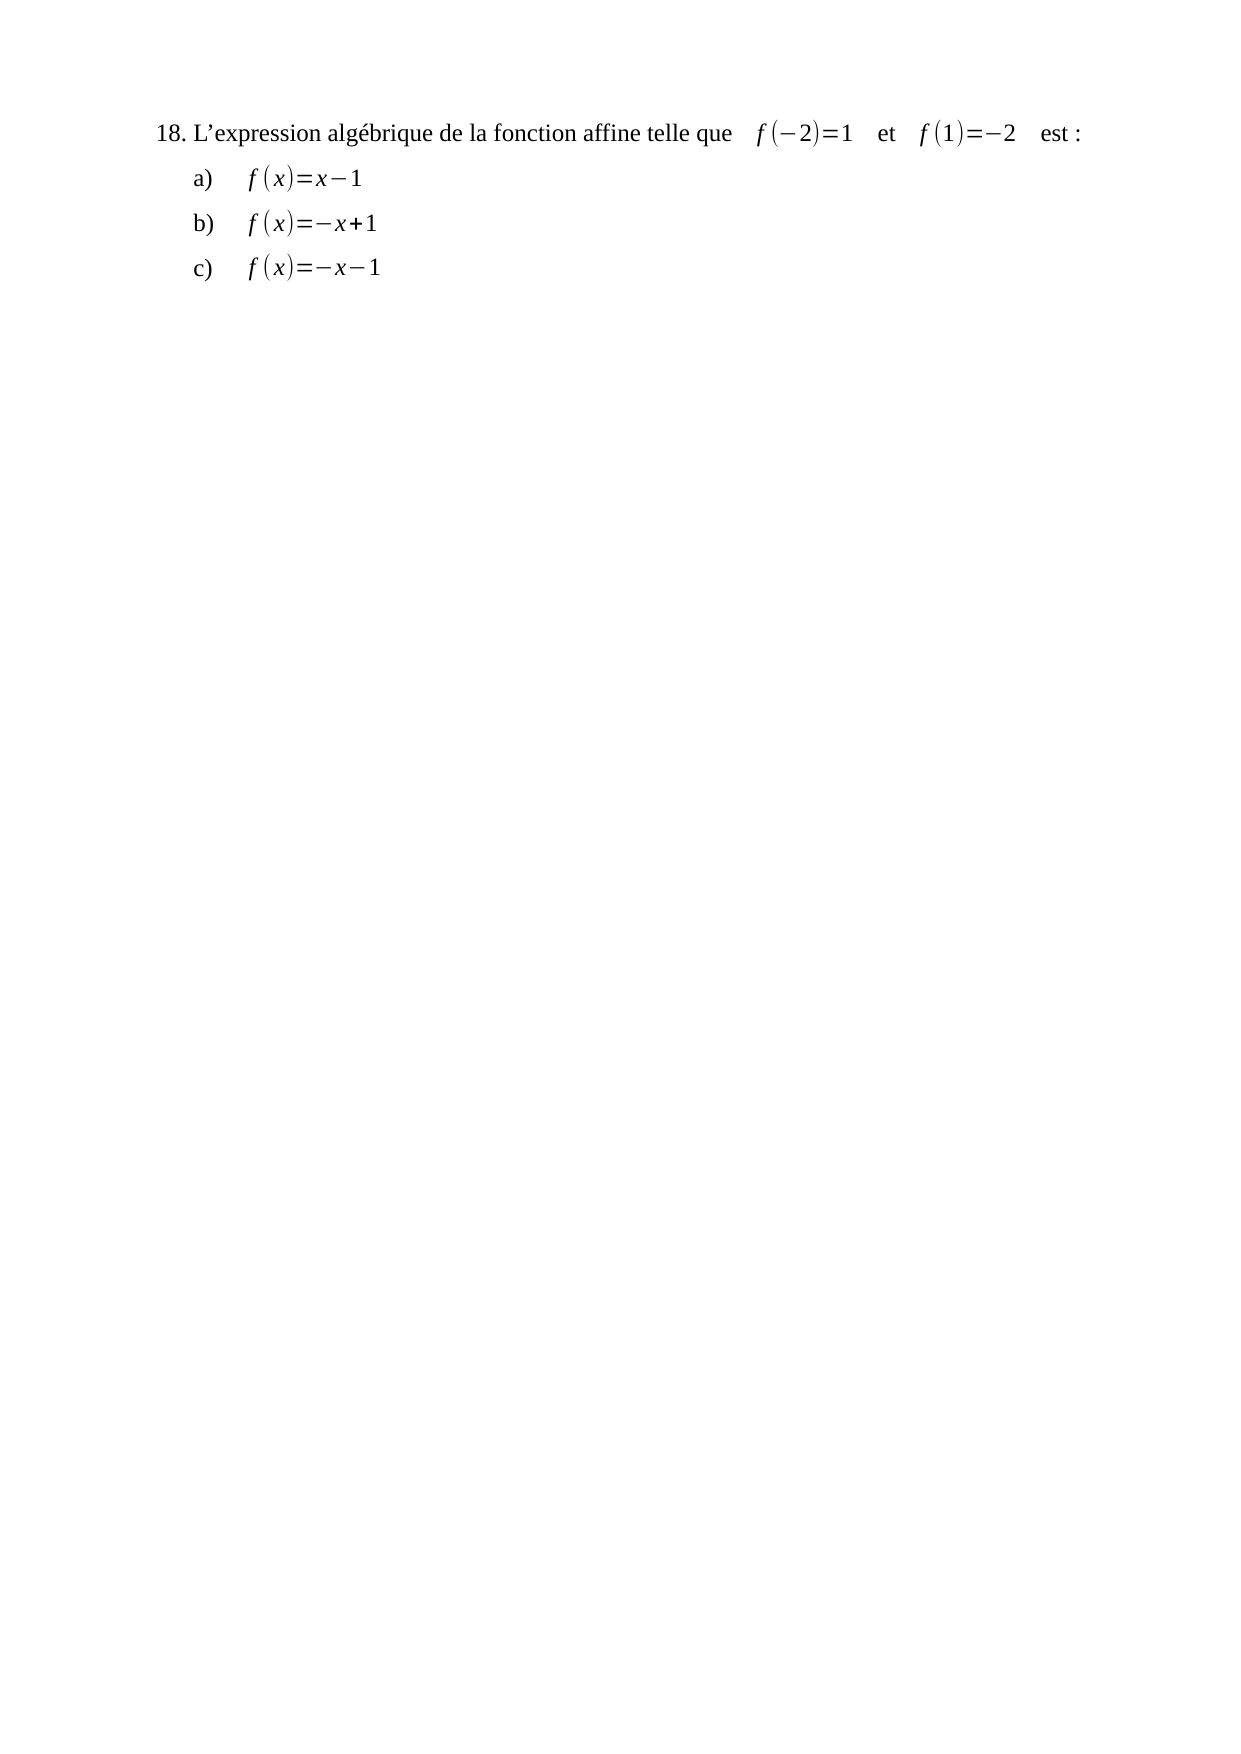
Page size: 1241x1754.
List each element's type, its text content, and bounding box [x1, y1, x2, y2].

list L’expression algébrique de la fonction affine telle que et est : [156, 118, 1122, 149]
